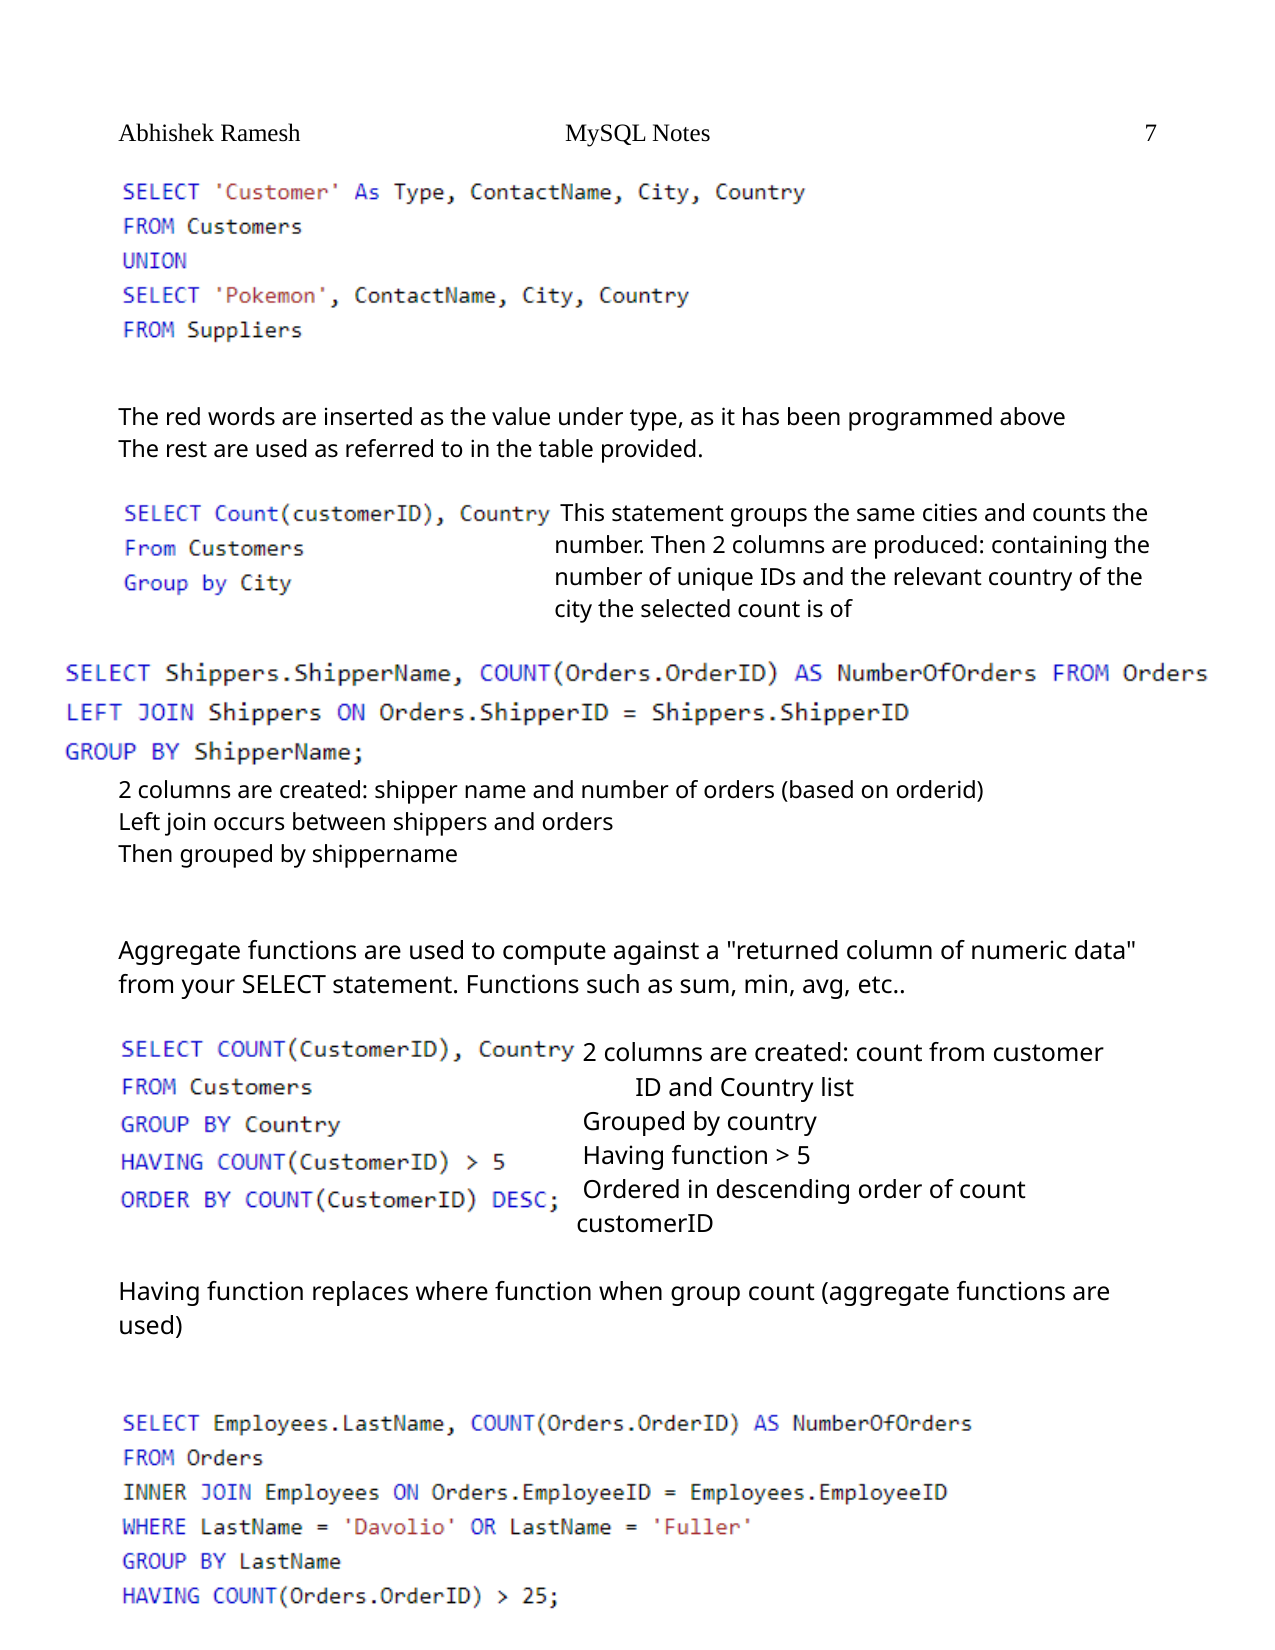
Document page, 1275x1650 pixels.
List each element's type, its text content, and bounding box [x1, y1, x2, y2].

picture [118, 496, 554, 600]
text The rest are used as referred to in the table provided. [118, 432, 1157, 496]
picture [118, 1035, 576, 1217]
text Having function replaces where function when group count (aggregate functions are used) [118, 1273, 1157, 1342]
text Then grouped by shippername [118, 837, 1157, 869]
text Ordered in descending order of count customerID [118, 1171, 1157, 1239]
text This statement groups the same cities and counts the number. Then 2 columns are produced: containing the number of unique IDs and the relevant country of the city the selected count is of [118, 496, 1157, 624]
text 2 columns are created: count from customer ID and Country list [576, 1035, 1157, 1103]
text Grouped by country [576, 1103, 1157, 1137]
text Left join occurs between shippers and orders [118, 805, 1157, 837]
picture [118, 1409, 976, 1613]
text The red words are inserted as the value under type, as it has been programmed above [118, 400, 1157, 432]
picture [59, 656, 1216, 773]
picture [118, 176, 809, 347]
text Aggregate functions are used to compute against a "returned column of numeric data" from your SELECT statement. Functions such as sum, min, avg, etc.. [118, 933, 1157, 1001]
text 2 columns are created: shipper name and number of orders (based on orderid) [118, 773, 1157, 805]
text Having function > 5 [576, 1137, 1157, 1171]
